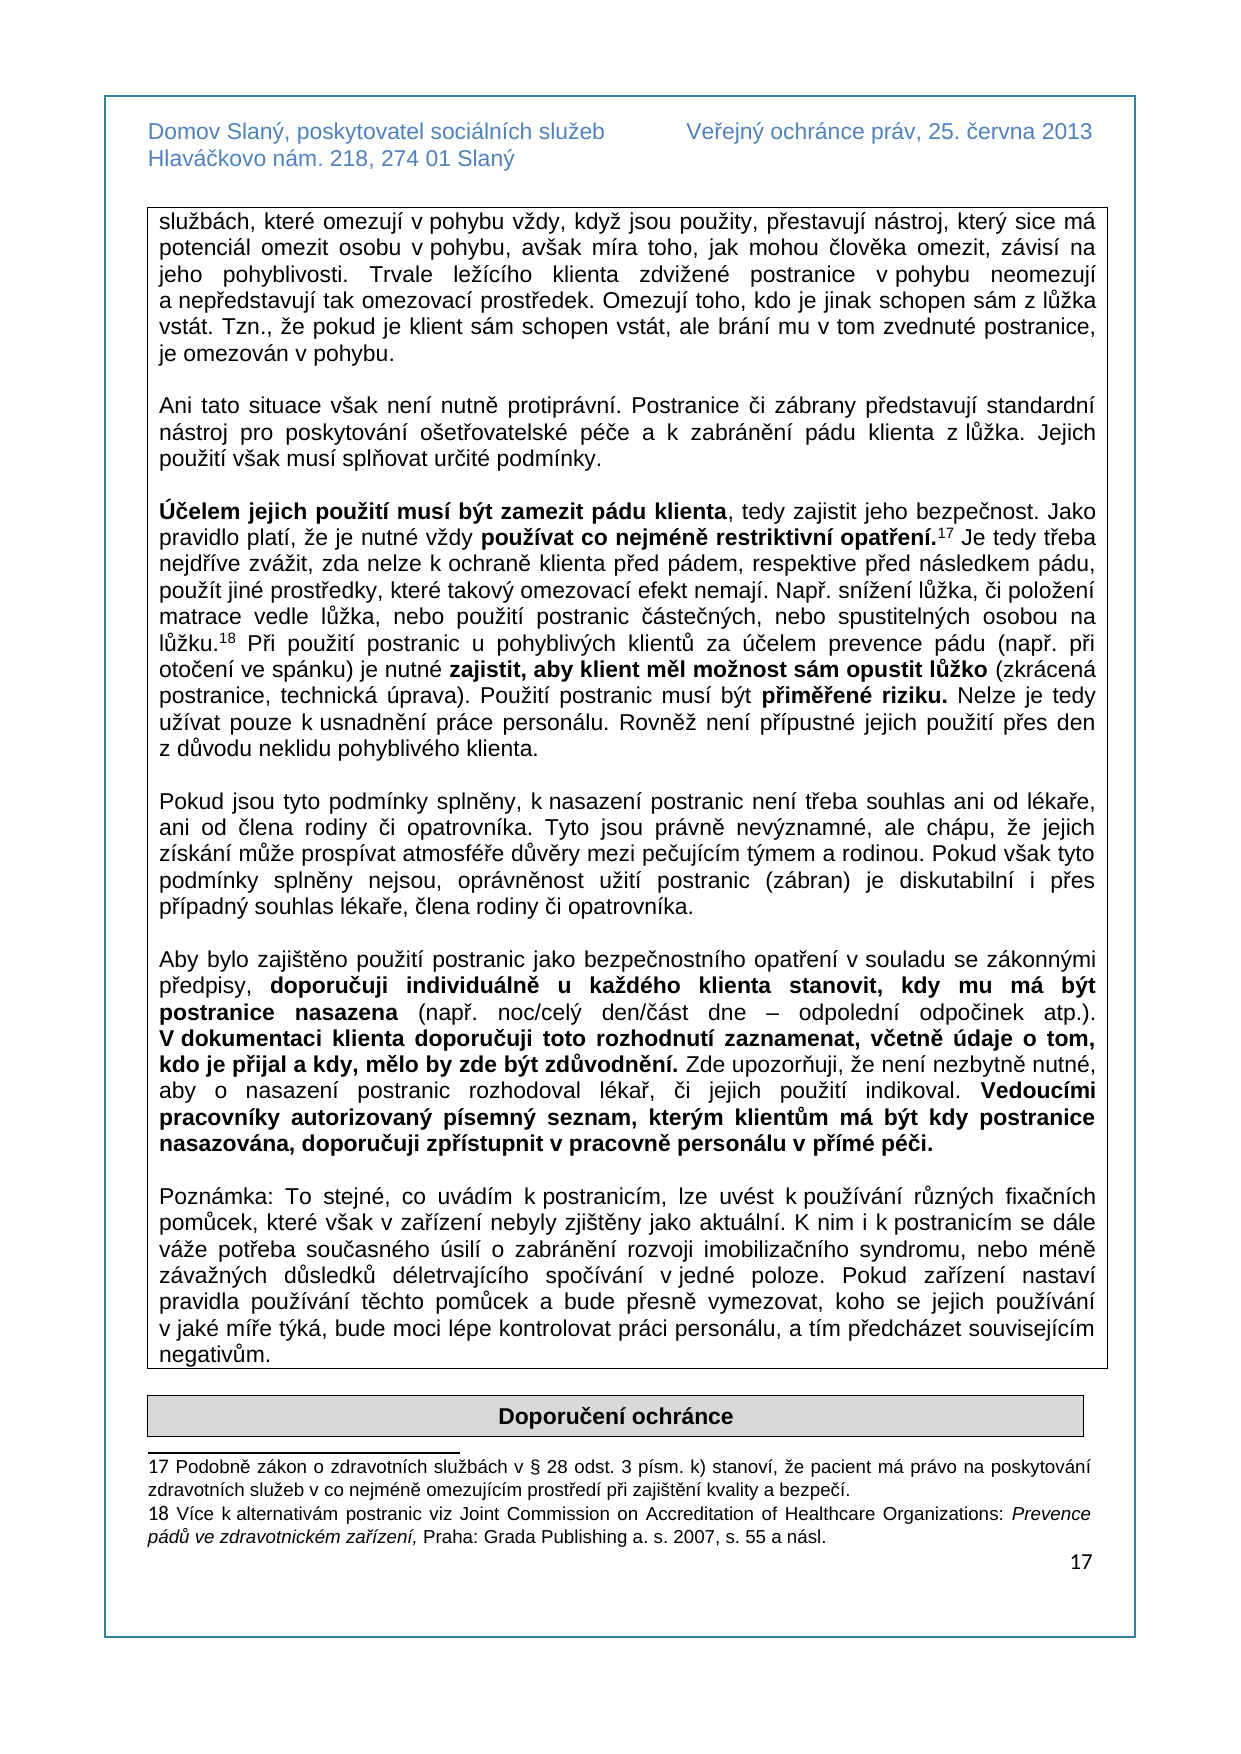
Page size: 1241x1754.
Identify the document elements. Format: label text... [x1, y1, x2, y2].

table_header Doporučení ochránce [148, 1396, 1083, 1436]
table_cell službách, které omezují v pohybu vždy, když jsou použity, přestavují nástroj, který sice má potenciál omezit osobu v pohybu, avšak míra toho, jak mohou člověka omezit, závisí na jeho pohyblivosti. Trvale ležícího klienta zdvižené postranice v pohybu neomezují a nepředstavují tak omezovací prostředek. Omezují toho, kdo je jinak schopen sám z lůžka vstát. Tzn., že pokud je klient sám schopen vstát, ale brání mu v tom zvednuté postranice, je omezován v pohybu. Ani tato situace však není nutně protiprávní. Postranice či zábrany představují standardní nástroj pro poskytování ošetřovatelské péče a k zabránění pádu klienta z lůžka. Jejich použití však musí splňovat určité podmínky. Účelem jejich použití musí být zamezit pádu klienta, tedy zajistit jeho bezpečnost. Jako pravidlo platí, že je nutné vždy používat co nejméně restriktivní opatření. Je tedy třeba nejdříve zvážit, zda nelze k ochraně klienta před pádem, respektive před následkem pádu, použít jiné prostředky, které takový omezovací efekt nemají. Např. snížení lůžka, či položení matrace vedle lůžka, nebo použití postranic částečných, nebo spustitelných osobou na lůžku. Při použití postranic u pohyblivých klientů za účelem prevence pádu (např. při otočení ve spánku) je nutné zajistit, aby klient měl možnost sám opustit lůžko (zkrácená postranice, technická úprava). Použití postranic musí být přiměřené riziku. Nelze je tedy užívat pouze k usnadnění práce personálu. Rovněž není přípustné jejich použití přes den z důvodu neklidu pohyblivého klienta. Pokud jsou tyto podmínky splněny, k nasazení postranic není třeba souhlas ani od lékaře, ani od člena rodiny či opatrovníka. Tyto jsou právně nevýznamné, ale chápu, že jejich získání může prospívat atmosféře důvěry mezi pečujícím týmem a rodinou. Pokud však tyto podmínky splněny nejsou, oprávněnost užití postranic (zábran) je diskutabilní i přes případný souhlas lékaře, člena rodiny či opatrovníka. Aby bylo zajištěno použití postranic jako bezpečnostního opatření v souladu se zákonnými předpisy, doporučuji individuálně u každého klienta stanovit, kdy mu má být postranice nasazena (např. noc/celý den/část dne – odpolední odpočinek atp.). V dokumentaci klienta doporučuji toto rozhodnutí zaznamenat, včetně údaje o tom, kdo je přijal a kdy, mělo by zde být zdůvodnění. Zde upozorňuji, že není nezbytně nutné, aby o nasazení postranic rozhodoval lékař, či jejich použití indikoval. Vedoucími pracovníky autorizovaný písemný seznam, kterým klientům má být kdy postranice nasazována, doporučuji zpřístupnit v pracovně personálu v přímé péči. Poznámka: To stejné, co uvádím k postranicím, lze uvést k používání různých fixačních pomůcek, které však v zařízení nebyly zjištěny jako aktuální. K nim i k postranicím se dále váže potřeba současného úsilí o zabránění rozvoji imobilizačního syndromu, nebo méně závažných důsledků déletrvajícího spočívání v jedné poloze. Pokud zařízení nastaví pravidla používání těchto pomůcek a bude přesně vymezovat, koho se jejich používání v jaké míře týká, bude moci lépe kontrolovat práci personálu, a tím předcházet souvisejícím negativům. [148, 208, 1107, 1367]
